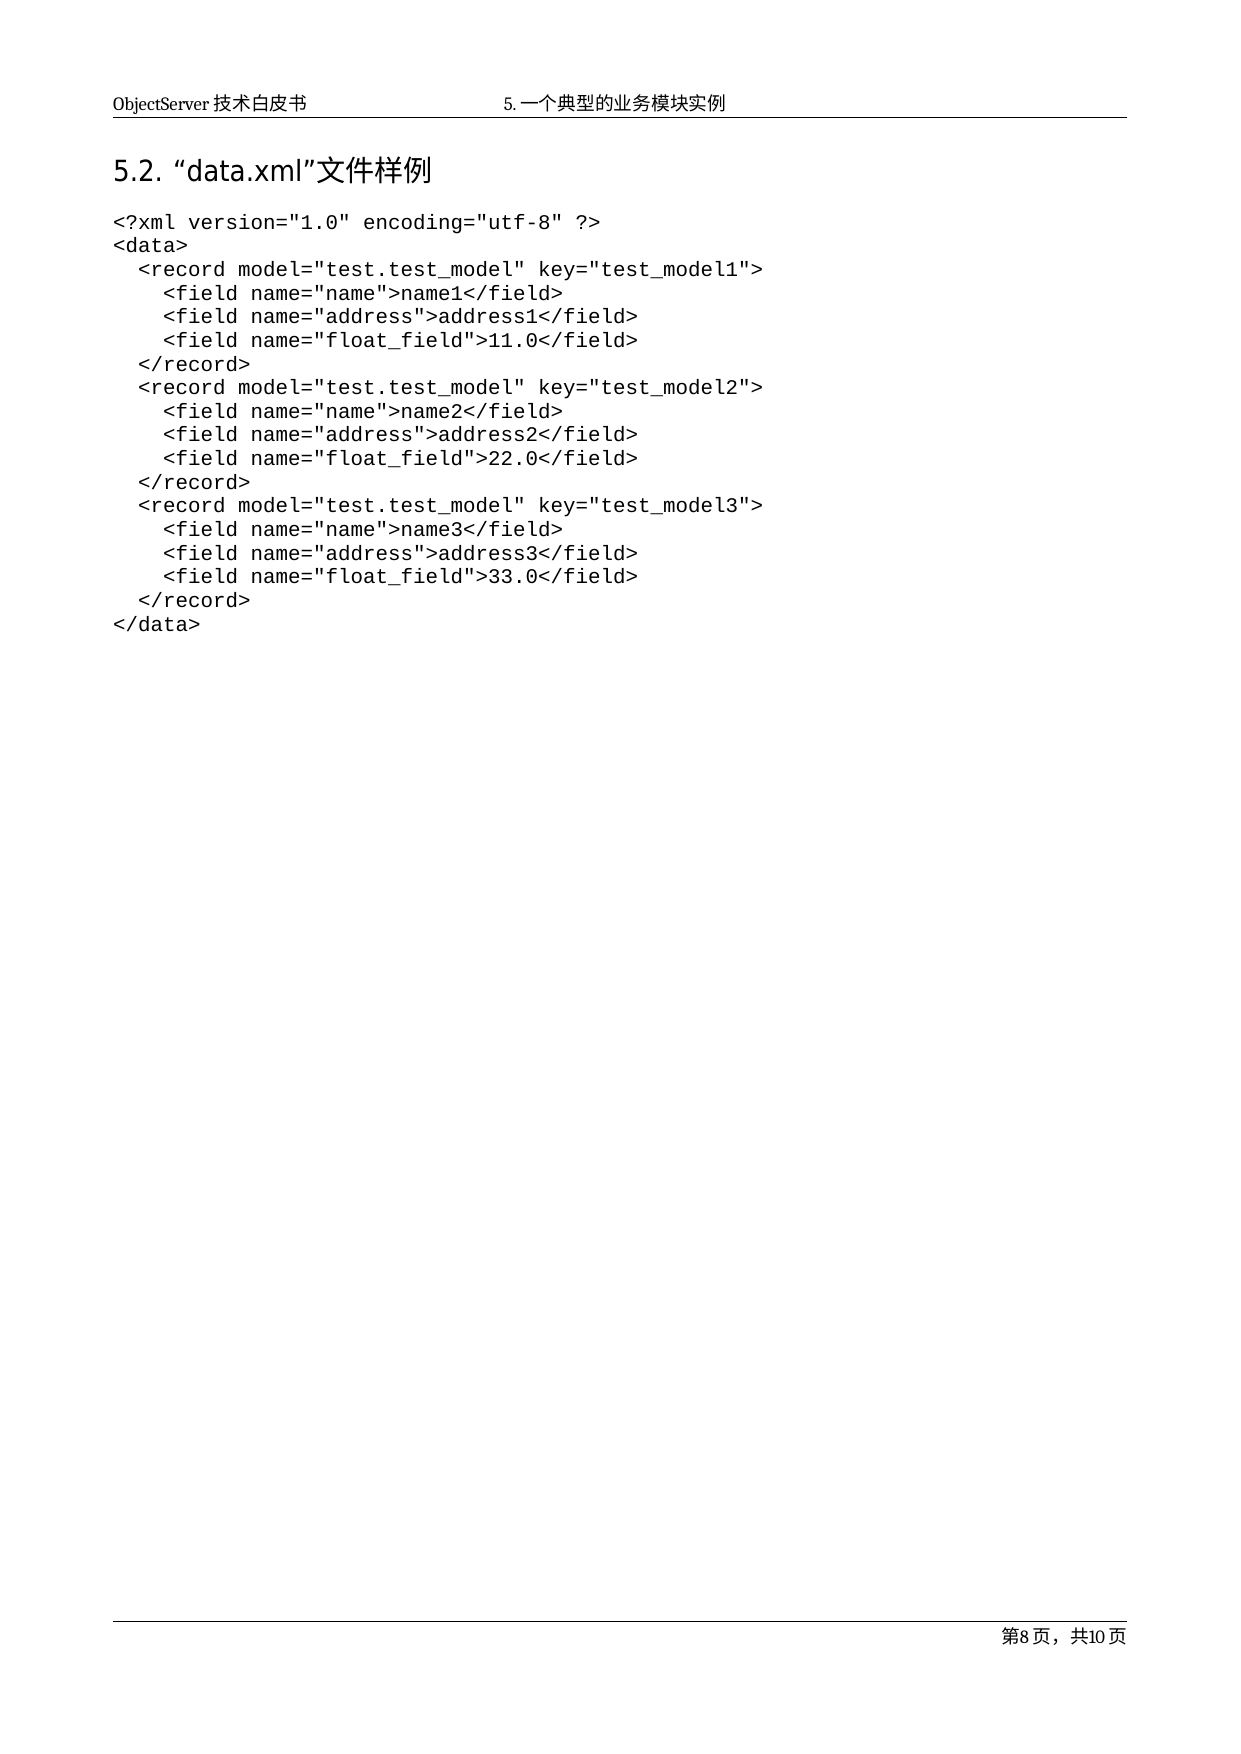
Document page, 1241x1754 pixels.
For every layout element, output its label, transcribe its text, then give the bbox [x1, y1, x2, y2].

text </record> [113, 353, 1127, 377]
text <field name="float_field">22.0</field> [113, 448, 1127, 472]
text <field name="name">name3</field> [113, 519, 1127, 543]
subtitle “data.xml”文件样例 [113, 147, 1127, 190]
text <field name="name">name1</field> [113, 283, 1127, 306]
text </record> [113, 472, 1127, 495]
text <record model="test.test_model" key="test_model3"> [113, 495, 1127, 519]
text <record model="test.test_model" key="test_model2"> [113, 377, 1127, 401]
text </record> [113, 590, 1127, 614]
text </data> [113, 614, 1127, 637]
text <?xml version="1.0" encoding="utf-8" ?> [113, 212, 1127, 235]
text <field name="name">name2</field> [113, 401, 1127, 424]
text <field name="float_field">11.0</field> [113, 330, 1127, 353]
text <field name="address">address1</field> [113, 306, 1127, 330]
text <field name="address">address3</field> [113, 543, 1127, 566]
text <record model="test.test_model" key="test_model1"> [113, 259, 1127, 283]
text <field name="address">address2</field> [113, 424, 1127, 448]
text <field name="float_field">33.0</field> [113, 566, 1127, 590]
text <data> [113, 235, 1127, 259]
